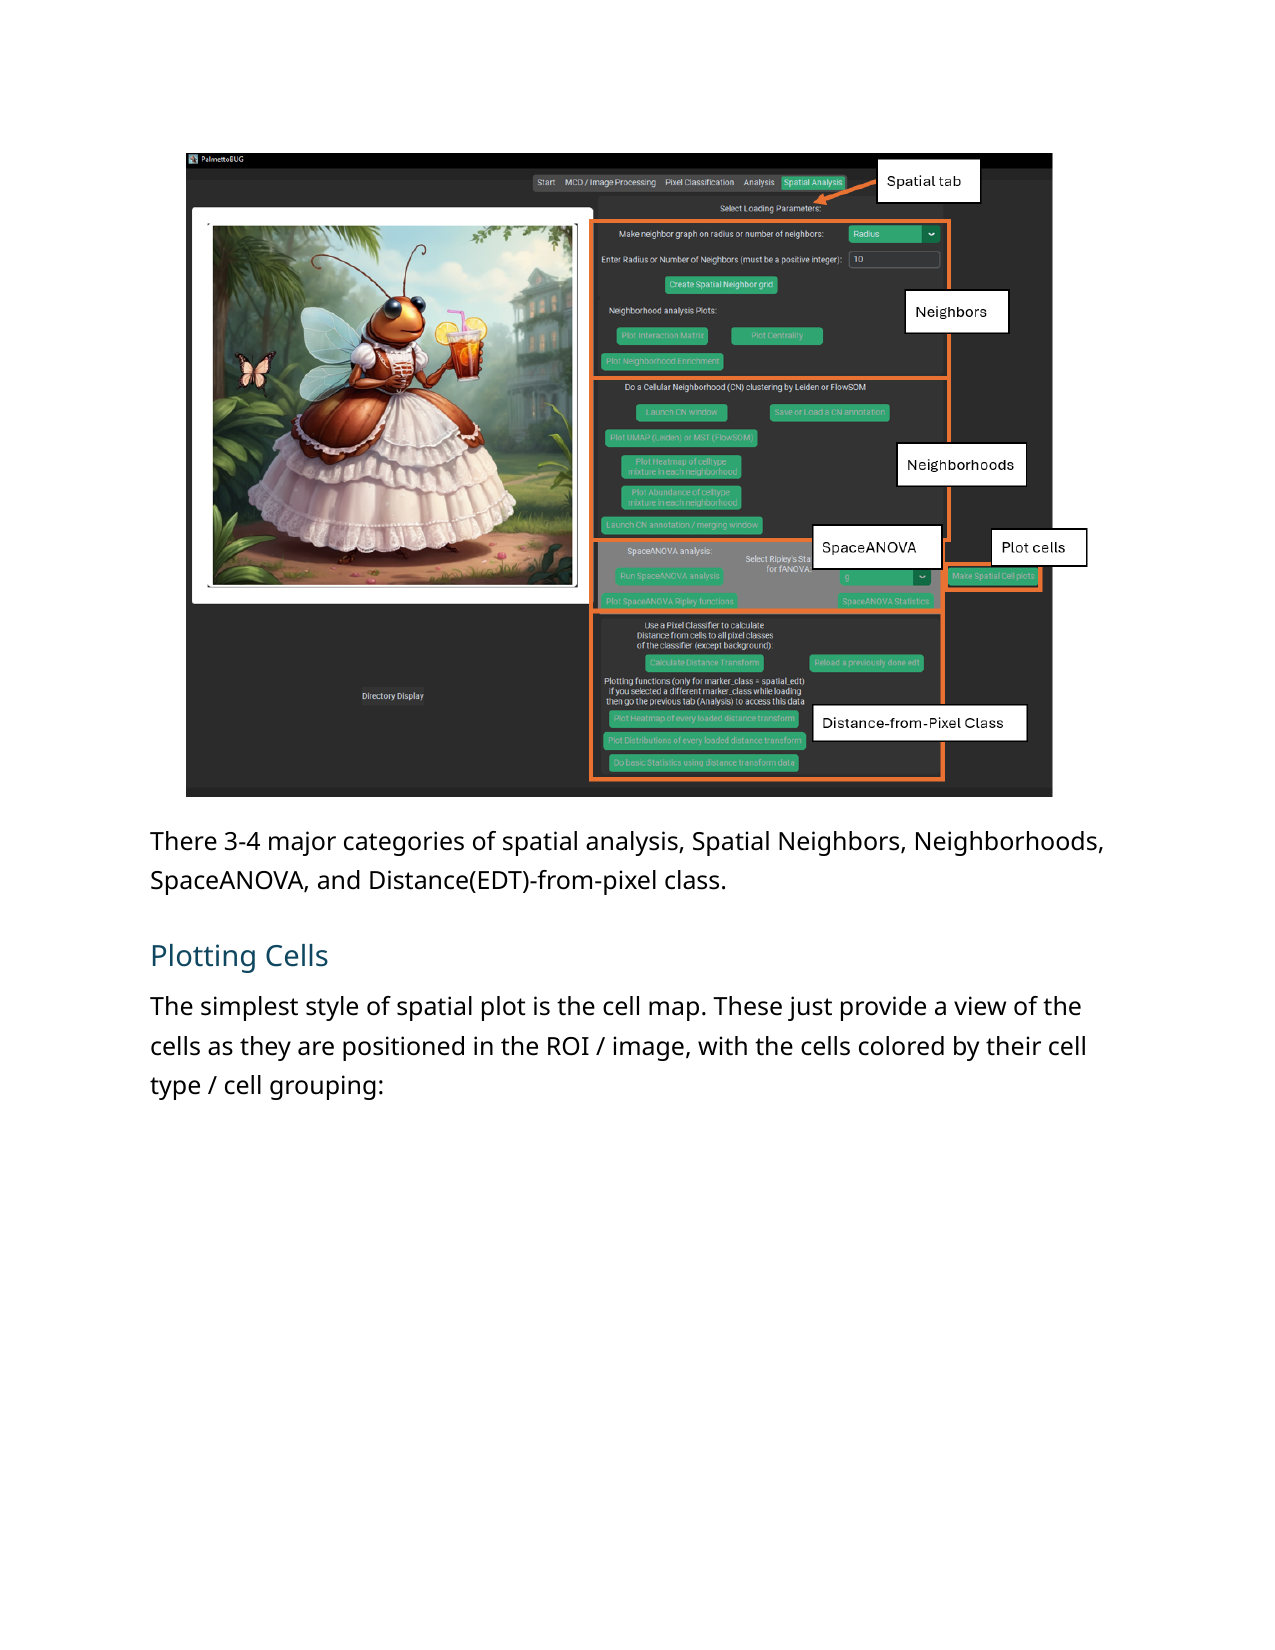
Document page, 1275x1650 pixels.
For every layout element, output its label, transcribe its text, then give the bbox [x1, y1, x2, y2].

subtitle Plotting Cells [150, 935, 1125, 975]
text There 3-4 major categories of spatial analysis, Spatial Neighbors, Neighborhoods, SpaceANOVA, and Distance(EDT)-from-pixel class. [150, 823, 1125, 897]
text The simplest style of spatial plot is the cell map. These just provide a view of the cells as they are positioned in the ROI / image, with the cells colored by their cell type / cell grouping: [150, 989, 1125, 1101]
